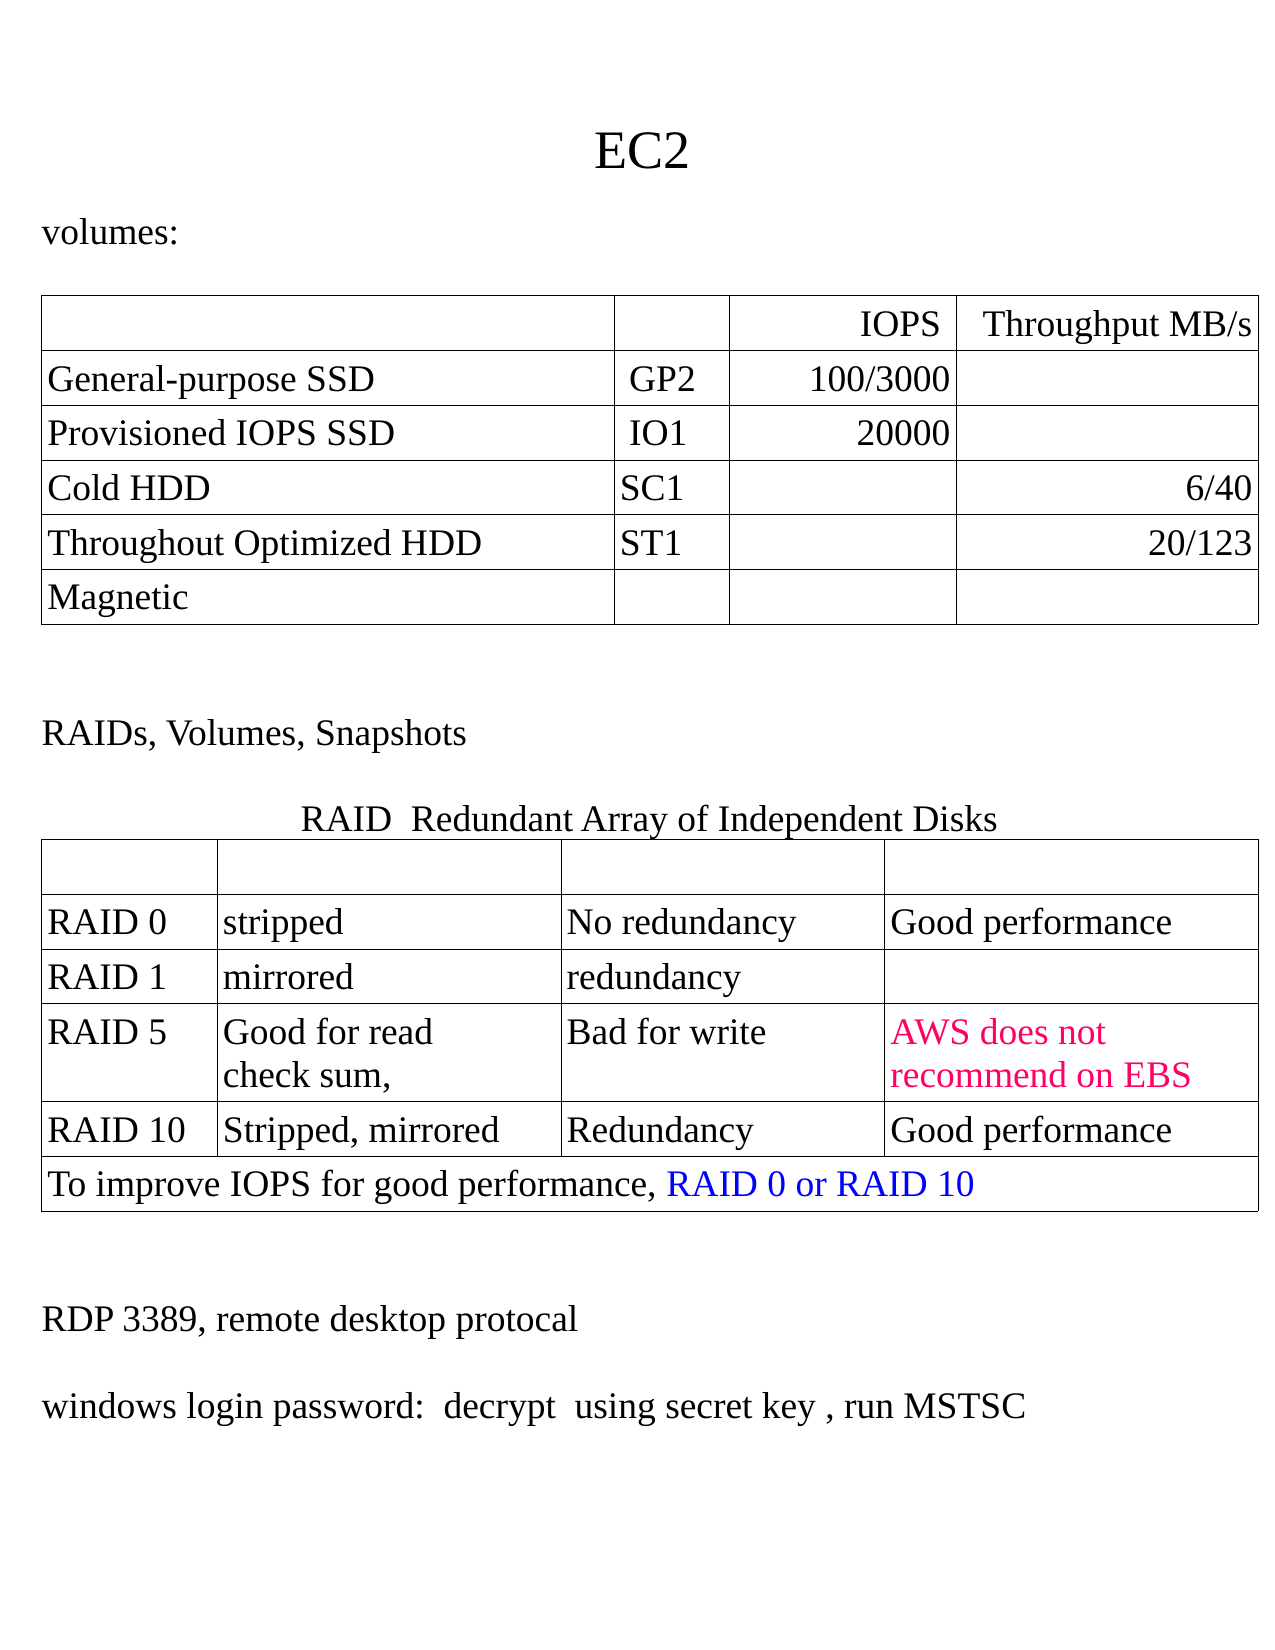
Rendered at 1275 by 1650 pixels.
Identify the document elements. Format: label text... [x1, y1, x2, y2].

table_cell [885, 950, 1258, 1003]
table_cell 20000 [730, 406, 956, 459]
table_cell Cold HDD [42, 461, 614, 514]
table_cell General-purpose SSD [42, 351, 614, 405]
table_header [218, 840, 561, 894]
text volumes: [41, 209, 1257, 252]
table_header [562, 840, 884, 894]
table_header [885, 840, 1258, 894]
table_cell stripped [218, 895, 561, 949]
table_header Throughput MB/s [957, 296, 1258, 350]
table_cell GP2 [615, 351, 729, 405]
table_cell 6/40 [957, 461, 1258, 514]
table_cell Good performance [885, 1102, 1258, 1156]
table_cell [730, 570, 956, 623]
table_cell Magnetic [42, 570, 614, 623]
text RDP 3389, remote desktop protocal [41, 1297, 1257, 1340]
table_cell RAID 5 [42, 1004, 217, 1101]
table_header [42, 840, 217, 894]
table_cell ST1 [615, 515, 729, 569]
table_cell RAID 10 [42, 1102, 217, 1156]
table_cell Redundancy [562, 1102, 884, 1156]
table_cell 100/3000 [730, 351, 956, 405]
table_cell No redundancy [562, 895, 884, 949]
table_header IOPS [730, 296, 956, 350]
table_cell RAID 1 [42, 950, 217, 1003]
table_header [42, 296, 614, 350]
table_cell Stripped, mirrored [218, 1102, 561, 1156]
table_cell [957, 570, 1258, 623]
table_cell Provisioned IOPS SSD [42, 406, 614, 459]
table_cell IO1 [615, 406, 729, 459]
table_cell 20/123 [957, 515, 1258, 569]
table_cell RAID 0 [42, 895, 217, 949]
table_cell [730, 515, 956, 569]
table_cell Bad for write [562, 1004, 884, 1101]
table_cell Throughout Optimized HDD [42, 515, 614, 569]
text windows login password: decrypt using secret key , run MSTSC [41, 1383, 1257, 1426]
table_cell Good for read check sum, [218, 1004, 561, 1101]
table_cell [615, 570, 729, 623]
text RAIDs, Volumes, Snapshots [41, 710, 1257, 753]
table_cell [957, 351, 1258, 405]
table_cell To improve IOPS for good performance, RAID 0 or RAID 10 [42, 1157, 1258, 1211]
table_cell redundancy [562, 950, 884, 1003]
table_cell AWS does not recommend on EBS [885, 1004, 1258, 1101]
table_cell Good performance [885, 895, 1258, 949]
text RAID Redundant Array of Independent Disks [41, 796, 1257, 839]
table_cell mirrored [218, 950, 561, 1003]
table_cell [957, 406, 1258, 459]
table_cell [730, 461, 956, 514]
table_cell SC1 [615, 461, 729, 514]
text EC2 [41, 118, 1257, 180]
table_header [615, 296, 729, 350]
